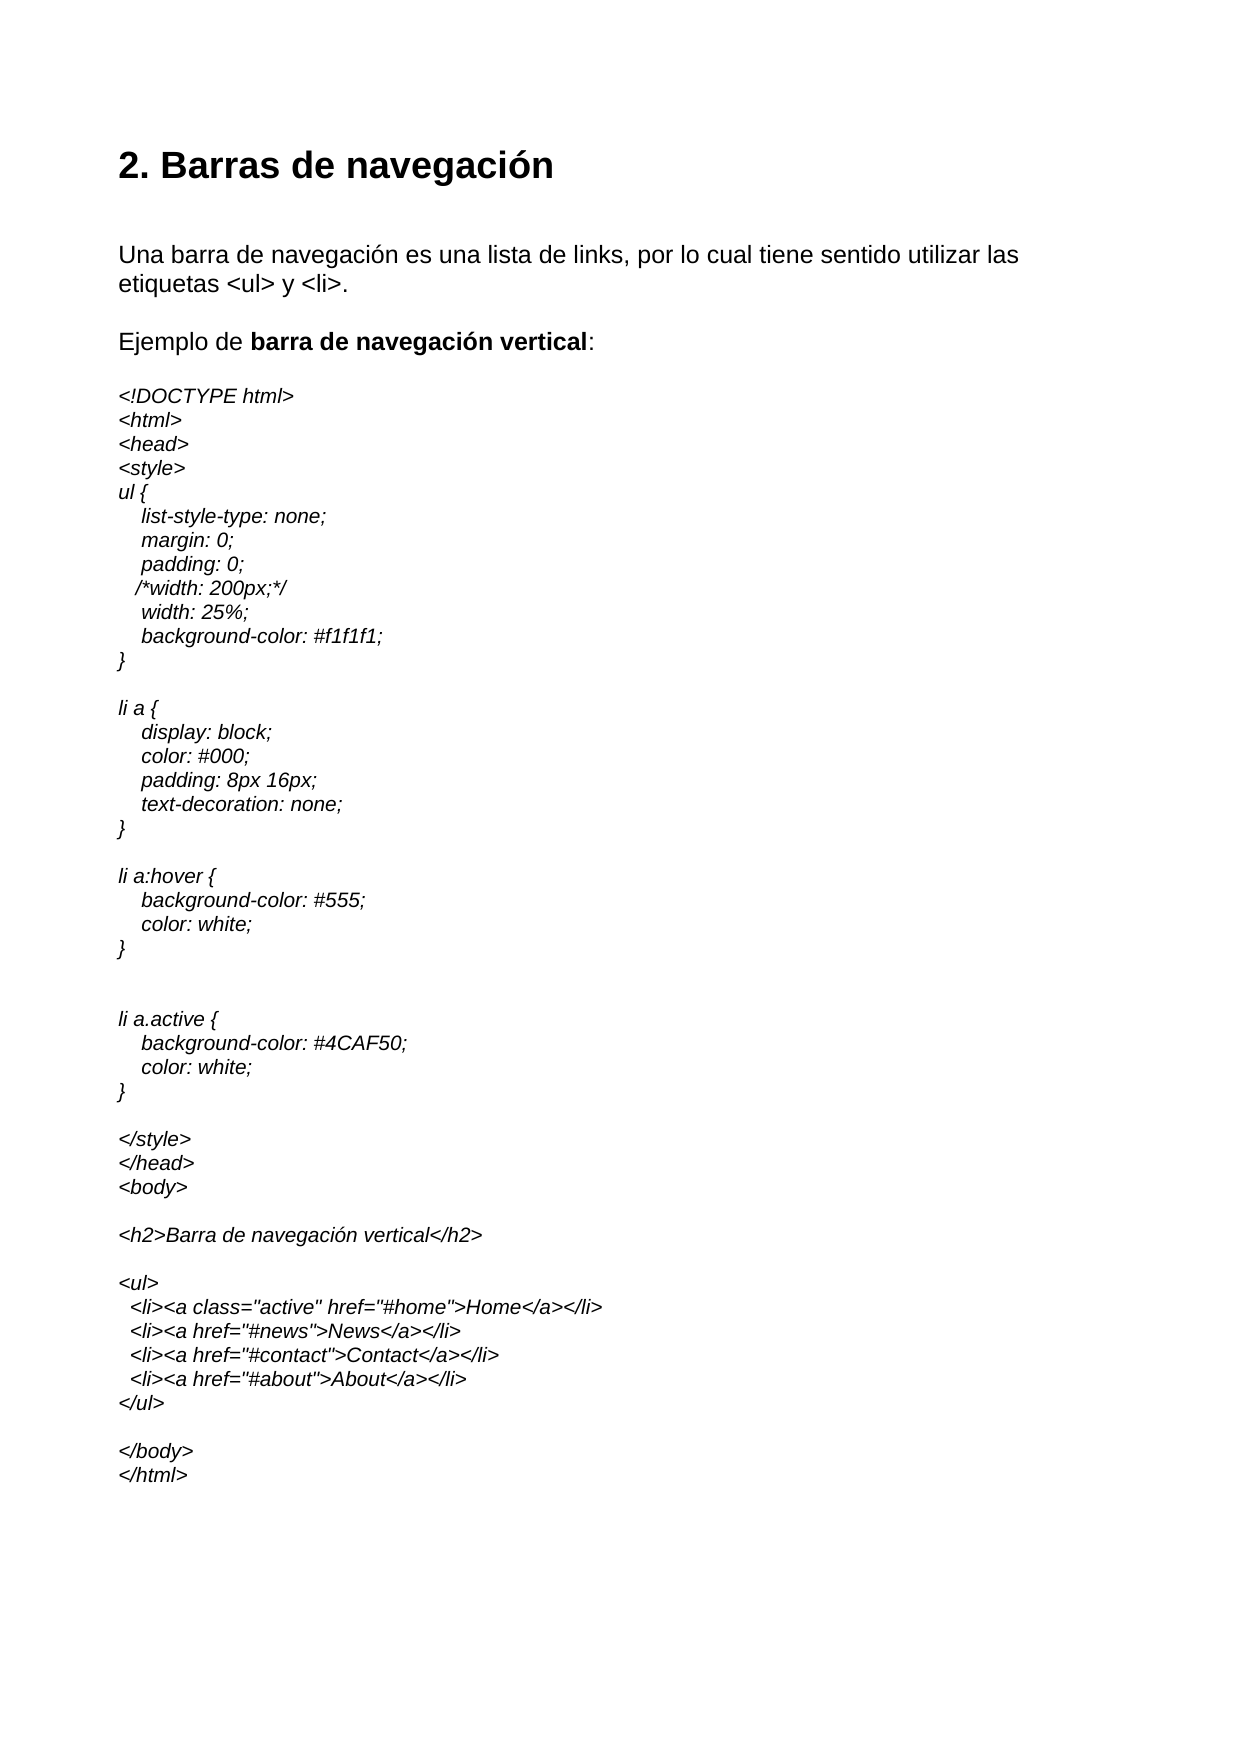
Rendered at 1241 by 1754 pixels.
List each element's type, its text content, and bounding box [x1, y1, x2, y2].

text color: white; [118, 911, 1122, 935]
text li a { [118, 696, 1122, 720]
text ul { [118, 480, 1122, 504]
text padding: 8px 16px; [118, 768, 1122, 792]
text background-color: #f1f1f1; [118, 624, 1122, 648]
text li a:hover { [118, 863, 1122, 887]
text list-style-type: none; [118, 504, 1122, 528]
text } [118, 935, 1122, 959]
text width: 25%; [118, 600, 1122, 624]
text display: block; [118, 720, 1122, 744]
text </ul> [118, 1391, 1122, 1414]
text color: white; [118, 1055, 1122, 1079]
text Ejemplo de barra de navegación vertical: [118, 327, 1122, 356]
text background-color: #4CAF50; [118, 1031, 1122, 1055]
text <!DOCTYPE html> [118, 384, 1122, 408]
text margin: 0; [118, 528, 1122, 552]
text <head> [118, 432, 1122, 456]
text <li><a href="#news">News</a></li> [118, 1319, 1122, 1343]
text </style> [118, 1127, 1122, 1151]
text background-color: #555; [118, 887, 1122, 911]
text color: #000; [118, 744, 1122, 768]
text text-decoration: none; [118, 792, 1122, 816]
text <li><a href="#contact">Contact</a></li> [118, 1343, 1122, 1367]
text <style> [118, 456, 1122, 480]
text /*width: 200px;*/ [118, 576, 1122, 600]
text <html> [118, 408, 1122, 432]
text <ul> [118, 1271, 1122, 1295]
text <h2>Barra de navegación vertical</h2> [118, 1223, 1122, 1247]
text Una barra de navegación es una lista de links, por lo cual tiene sentido utilizar las etiquetas <ul> y <li>. [118, 241, 1122, 298]
text } [118, 816, 1122, 839]
text li a.active { [118, 1007, 1122, 1031]
text } [118, 648, 1122, 672]
text </html> [118, 1462, 1122, 1486]
text } [118, 1079, 1122, 1103]
text <li><a href="#about">About</a></li> [118, 1367, 1122, 1391]
text </body> [118, 1438, 1122, 1462]
text padding: 0; [118, 552, 1122, 576]
subtitle 2. Barras de navegación [118, 143, 1122, 187]
text <body> [118, 1175, 1122, 1199]
text </head> [118, 1151, 1122, 1175]
text <li><a class="active" href="#home">Home</a></li> [118, 1295, 1122, 1319]
